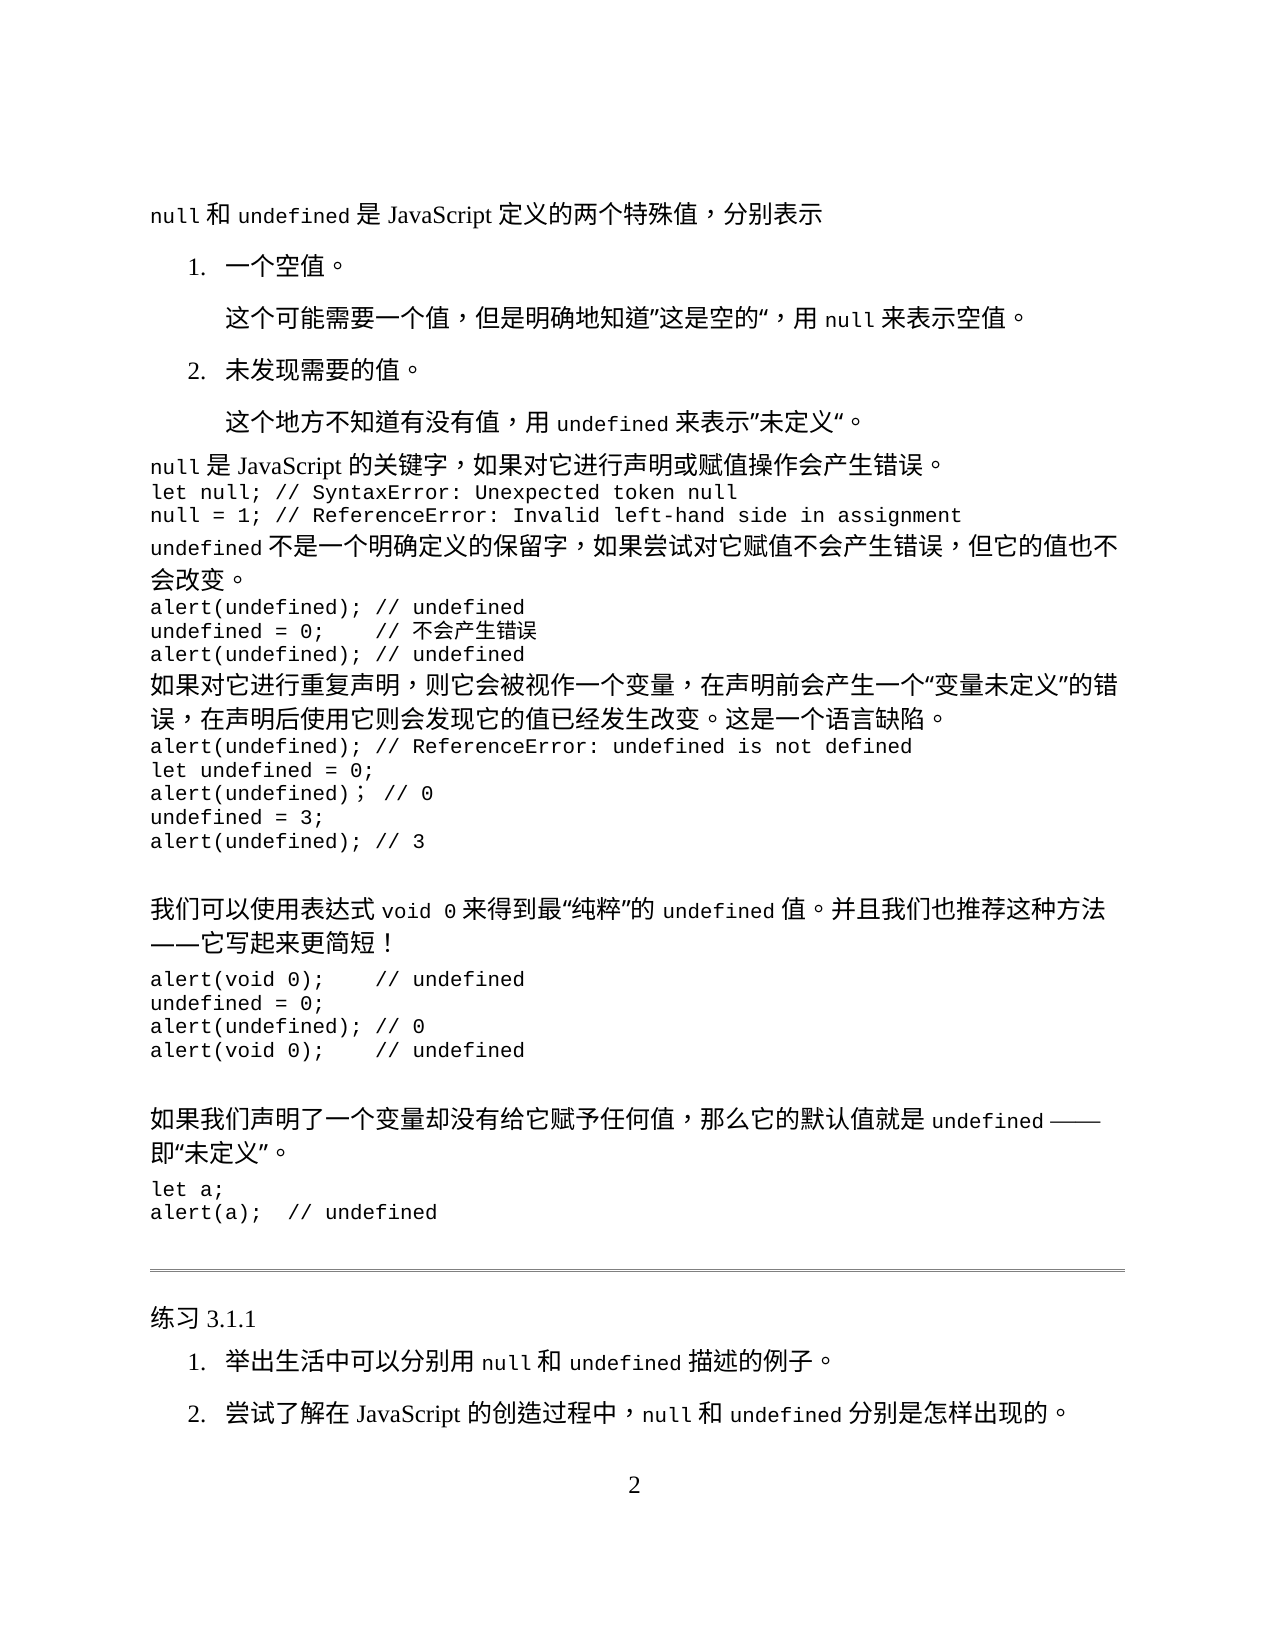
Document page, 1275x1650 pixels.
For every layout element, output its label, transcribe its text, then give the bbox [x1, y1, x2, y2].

list 这个可能需要一个值，但是明确地知道”这是空的“，用 null 来表示空值。 [187, 301, 1125, 335]
text alert(void 0); // undefined [150, 969, 1125, 993]
text 如果我们声明了一个变量却没有给它赋予任何值，那么它的默认值就是 undefined ——即“未定义”。 [150, 1101, 1125, 1169]
text alert(undefined); // ReferenceError: undefined is not defined [150, 736, 1125, 760]
text null 和 undefined 是 JavaScript 定义的两个特殊值，分别表示 [150, 197, 1125, 231]
text alert(undefined); // undefined [150, 597, 1125, 621]
list 一个空值。 [187, 249, 1125, 283]
text null = 1; // ReferenceError: Invalid left-hand side in assignment [150, 505, 1125, 529]
list 举出生活中可以分别用 null 和 undefined 描述的例子。 [187, 1344, 1125, 1378]
list 尝试了解在 JavaScript 的创造过程中，null 和 undefined 分别是怎样出现的。 [187, 1396, 1125, 1430]
text undefined 不是一个明确定义的保留字，如果尝试对它赋值不会产生错误，但它的值也不会改变。 [150, 529, 1125, 597]
text null 是 JavaScript 的关键字，如果对它进行声明或赋值操作会产生错误。 [150, 448, 1125, 482]
text 我们可以使用表达式 void 0 来得到最“纯粹”的 undefined 值。并且我们也推荐这种方法——它写起来更简短！ [150, 892, 1125, 960]
text alert(undefined); // undefined [150, 644, 1125, 668]
text let undefined = 0; [150, 760, 1125, 783]
text alert(undefined)； // 0 [150, 783, 1125, 807]
text let null; // SyntaxError: Unexpected token null [150, 482, 1125, 505]
text alert(undefined); // 0 [150, 1016, 1125, 1040]
text 练习 3.1.1 [150, 1301, 1125, 1335]
text undefined = 0; // 不会产生错误 [150, 621, 1125, 644]
text alert(a); // undefined [150, 1202, 1125, 1226]
text alert(undefined); // 3 [150, 831, 1125, 854]
text let a; [150, 1178, 1125, 1202]
text alert(void 0); // undefined [150, 1040, 1125, 1064]
text undefined = 0; [150, 993, 1125, 1016]
list 未发现需要的值。 [187, 353, 1125, 387]
list 这个地方不知道有没有值，用 undefined 来表示”未定义“。 [187, 404, 1125, 439]
text undefined = 3; [150, 807, 1125, 831]
text 如果对它进行重复声明，则它会被视作一个变量，在声明前会产生一个“变量未定义”的错误，在声明后使用它则会发现它的值已经发生改变。这是一个语言缺陷。 [150, 668, 1125, 736]
